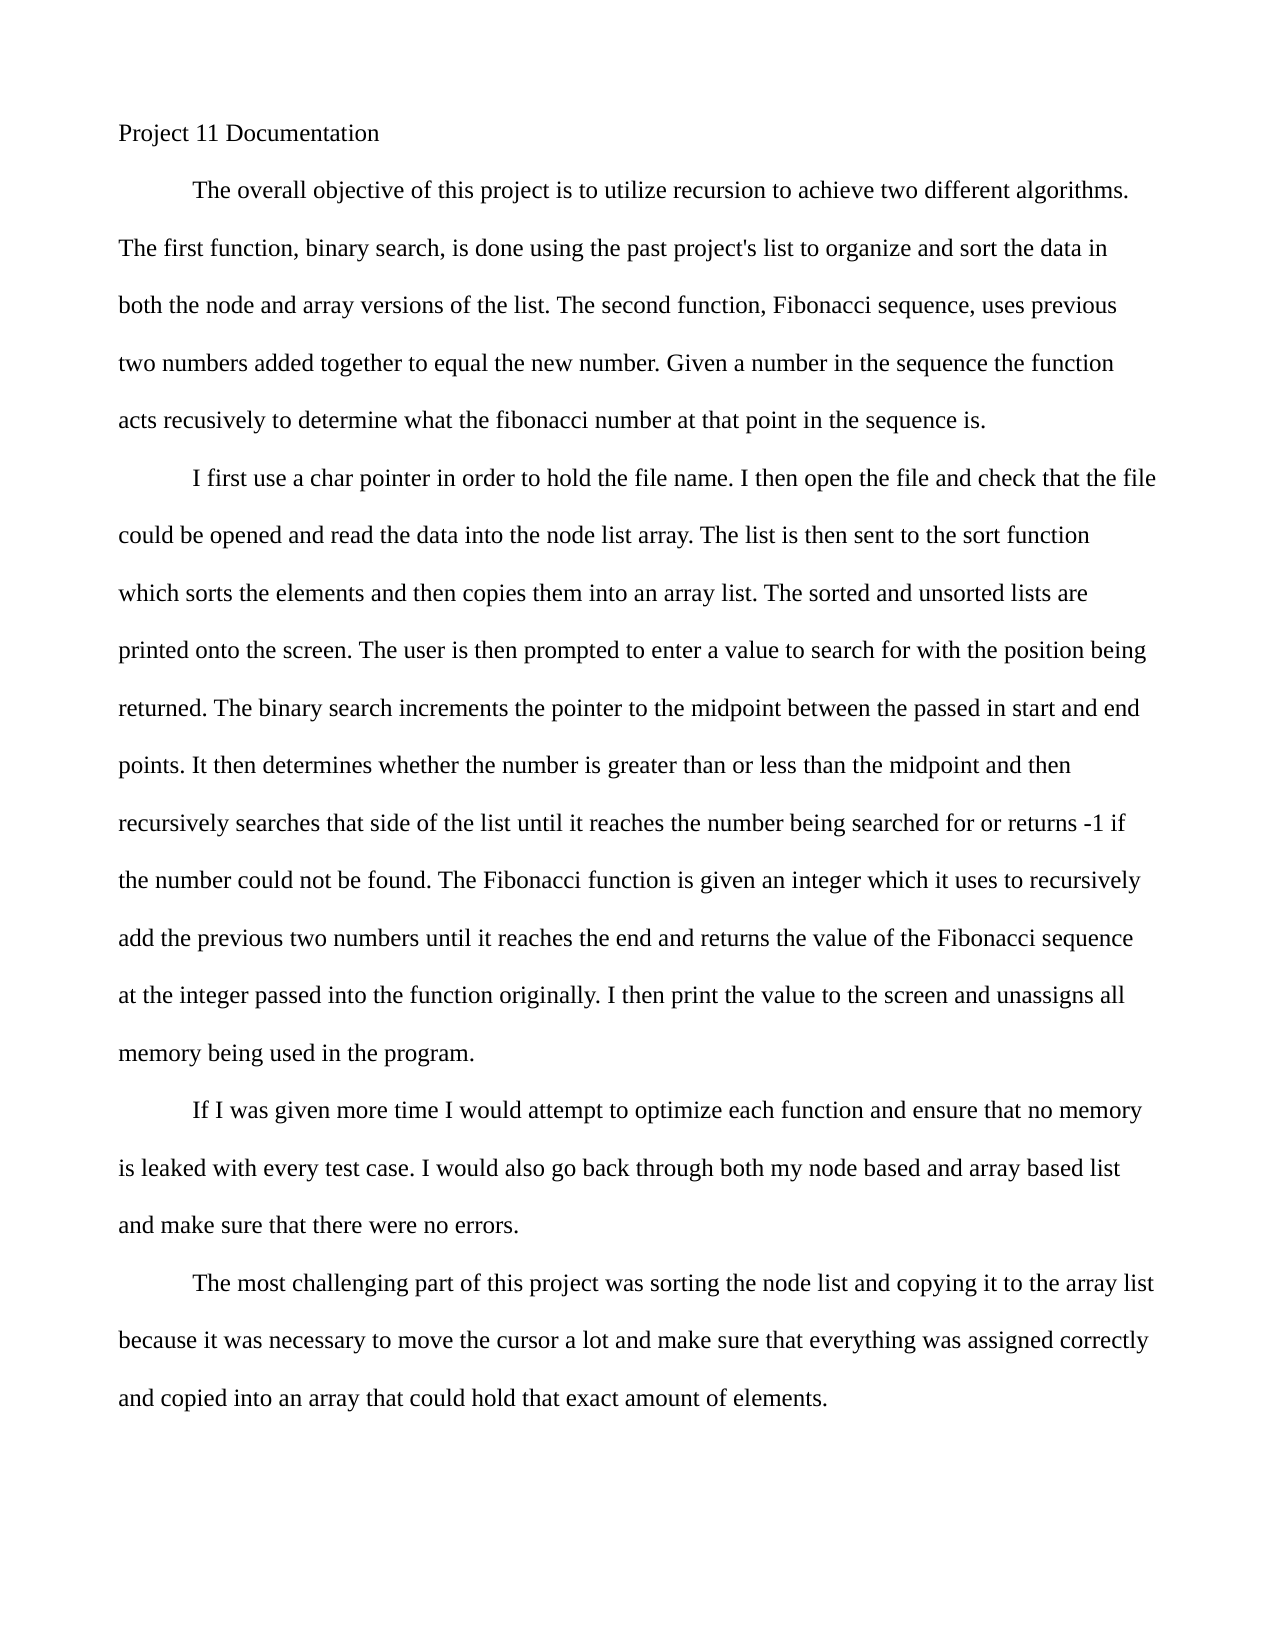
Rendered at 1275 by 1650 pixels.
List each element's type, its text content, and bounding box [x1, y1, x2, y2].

text The most challenging part of this project was sorting the node list and copying it to the array list because it was necessary to move the cursor a lot and make sure that everything was assigned correctly and copied into an array that could hold that exact amount of elements. [118, 1268, 1157, 1412]
text If I was given more time I would attempt to optimize each function and ensure that no memory is leaked with every test case. I would also go back through both my node based and array based list and make sure that there were no errors. [118, 1096, 1157, 1239]
text I first use a char pointer in order to hold the file name. I then open the file and check that the file could be opened and read the data into the node list array. The list is then sent to the sort function which sorts the elements and then copies them into an array list. The sorted and unsorted lists are printed onto the screen. The user is then prompted to enter a value to search for with the position being returned. The binary search increments the pointer to the midpoint between the passed in start and end points. It then determines whether the number is greater than or less than the midpoint and then recursively searches that side of the list until it reaches the number being searched for or returns -1 if the number could not be found. The Fibonacci function is given an integer which it uses to recursively add the previous two numbers until it reaches the end and returns the value of the Fibonacci sequence at the integer passed into the function originally. I then print the value to the screen and unassigns all memory being used in the program. [118, 463, 1157, 1067]
text Project 11 Documentation [118, 118, 1157, 147]
text The overall objective of this project is to utilize recursion to achieve two different algorithms. The first function, binary search, is done using the past project's list to organize and sort the data in both the node and array versions of the list. The second function, Fibonacci sequence, uses previous two numbers added together to equal the new number. Given a number in the sequence the function acts recusively to determine what the fibonacci number at that point in the sequence is. [118, 176, 1157, 434]
